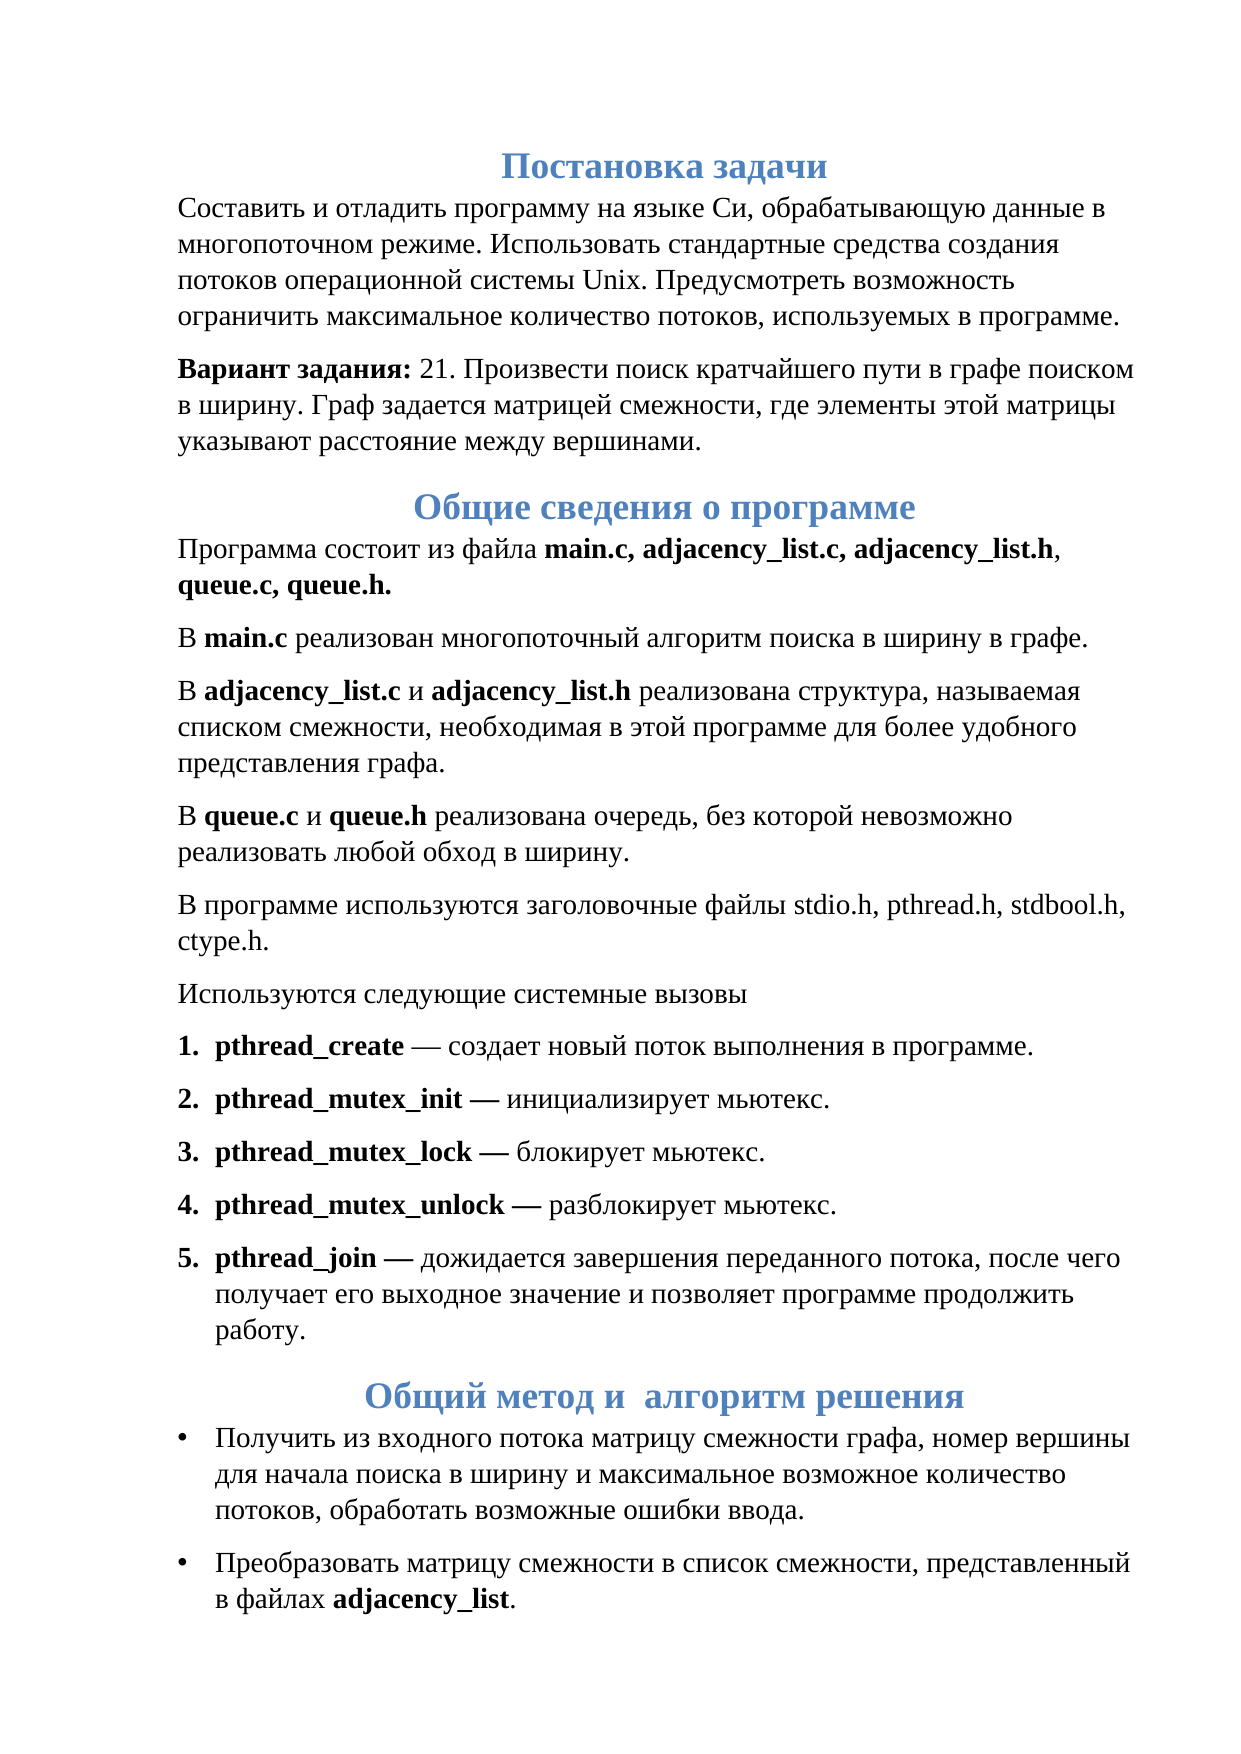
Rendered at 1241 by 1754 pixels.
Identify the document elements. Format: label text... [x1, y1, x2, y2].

subtitle Постановка задачи [177, 143, 1152, 186]
list Преобразовать матрицу смежности в список смежности, представленный в файлах adjacency_list. [177, 1545, 1152, 1615]
list Получить из входного потока матрицу смежности графа, номер вершины для начала поиска в ширину и максимальное возможное количество потоков, обработать возможные ошибки ввода. [177, 1420, 1152, 1526]
list pthread_mutex_init — инициализирует мьютекс. [177, 1081, 1152, 1115]
text В main.c реализован многопоточный алгоритм поиска в ширину в графе. [177, 620, 1152, 653]
list pthread_mutex_unlock — разблокирует мьютекс. [177, 1187, 1152, 1221]
list pthread_join — дожидается завершения переданного потока, после чего получает его выходное значение и позволяет программе продолжить работу. [177, 1240, 1152, 1346]
subtitle Общие сведения о программе [177, 484, 1152, 527]
text Составить и отладить программу на языке Си, обрабатывающую данные в многопоточном режиме. Использовать стандартные средства создания потоков операционной системы Unix. Предусмотреть возможность ограничить максимальное количество потоков, используемых в программе. [177, 190, 1152, 332]
list pthread_create — создает новый поток выполнения в программе. [177, 1028, 1152, 1062]
text В программе используются заголовочные файлы stdio.h, pthread.h, stdbool.h, ctype.h. [177, 887, 1152, 956]
text В adjacency_list.c и adjacency_list.h реализована структура, называемая списком смежности, необходимая в этой программе для более удобного представления графа. [177, 673, 1152, 778]
subtitle Общий метод и алгоритм решения [177, 1373, 1152, 1416]
text В queue.c и queue.h реализована очередь, без которой невозможно реализовать любой обход в ширину. [177, 798, 1152, 867]
text Вариант задания: 21. Произвести поиск кратчайшего пути в графе поиском в ширину. Граф задается матрицей смежности, где элементы этой матрицы указывают расстояние между вершинами. [177, 351, 1152, 457]
text Программа состоит из файла main.c, adjacency_list.c, adjacency_list.h, queue.c, queue.h. [177, 531, 1152, 601]
list pthread_mutex_lock — блокирует мьютекс. [177, 1134, 1152, 1168]
text Используются следующие системные вызовы [177, 976, 1152, 1009]
